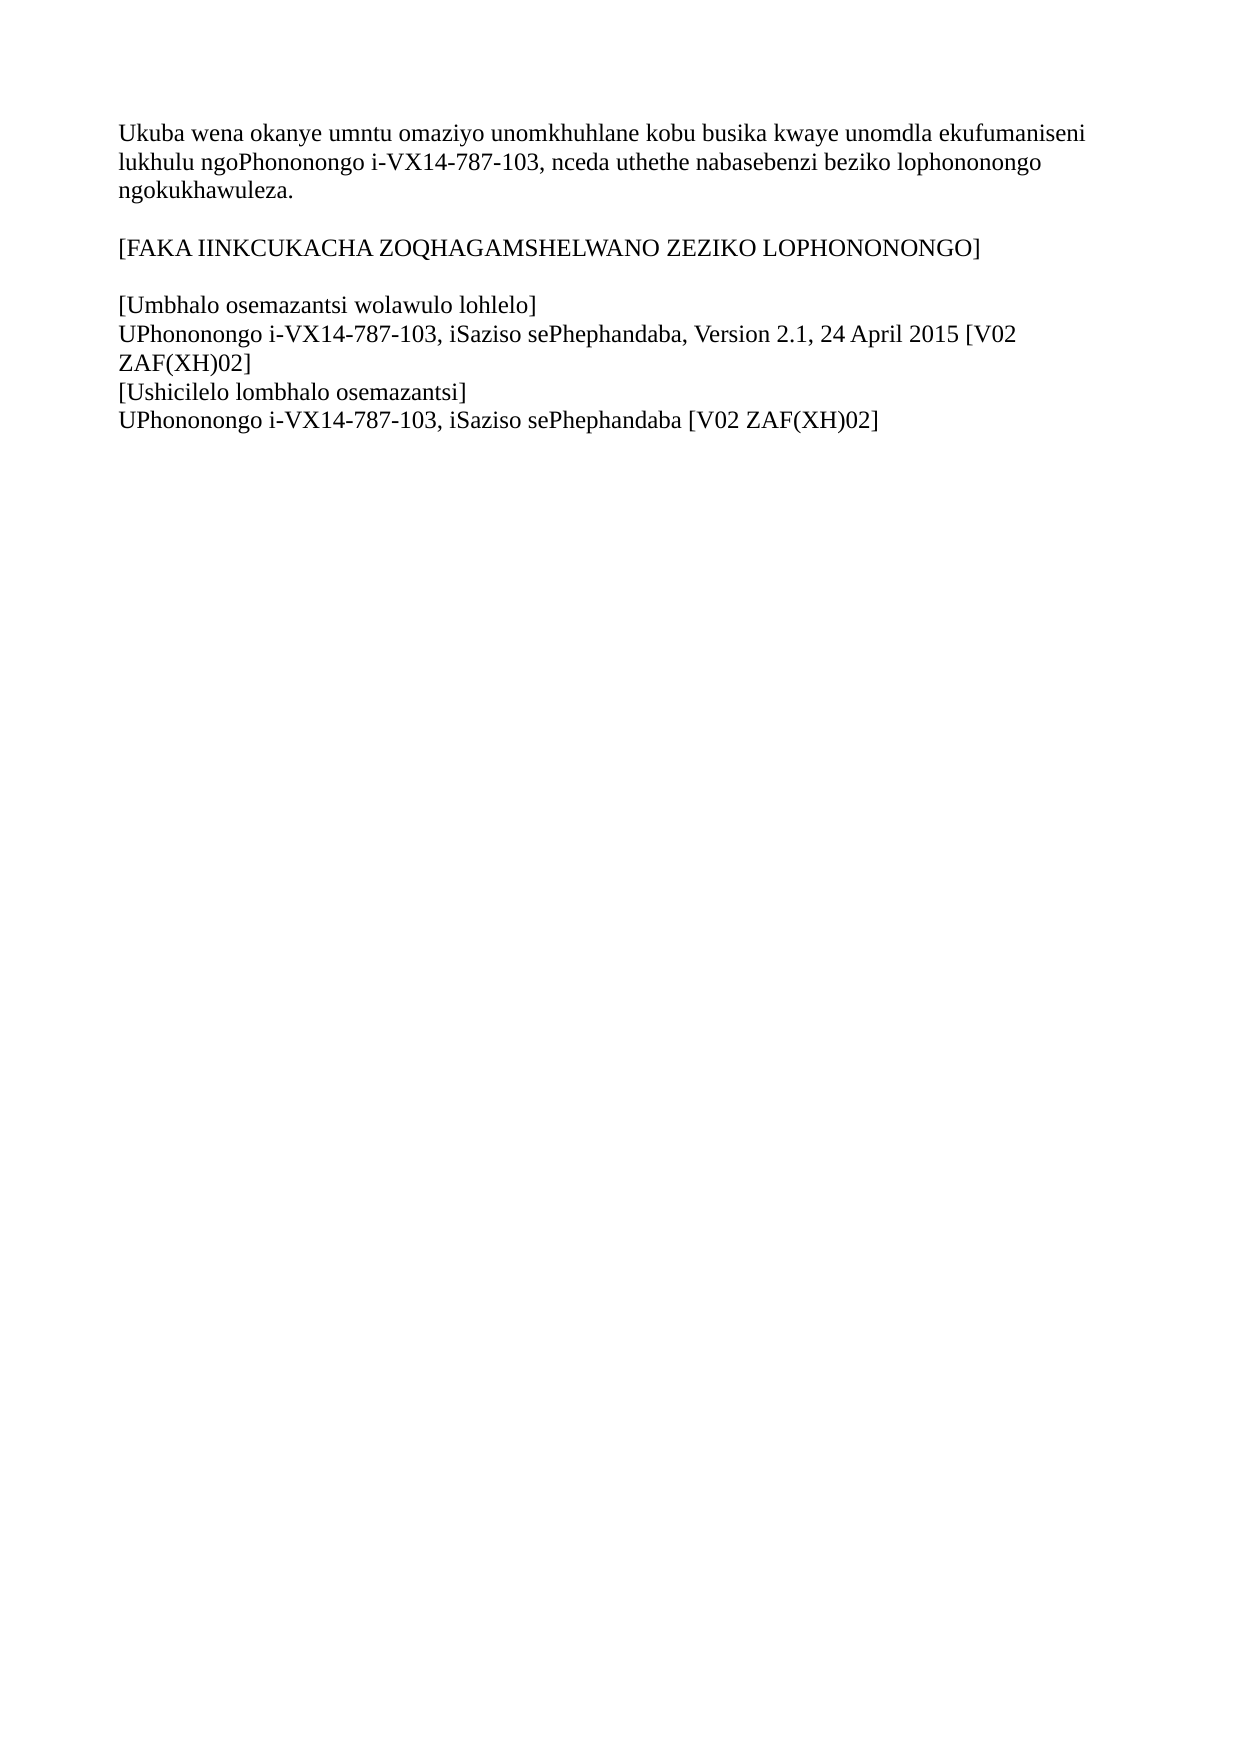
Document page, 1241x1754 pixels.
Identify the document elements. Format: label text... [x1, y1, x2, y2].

text UPhononongo i-VX14-787-103, iSaziso sePhephandaba, Version 2.1, 24 April 2015 [V02 ZAF(XH)02] [118, 319, 1122, 377]
text [Ushicilelo lombhalo osemazantsi] [118, 377, 1122, 406]
text [FAKA IINKCUKACHA ZOQHAGAMSHELWANO ZEZIKO LOPHONONONGO] [118, 233, 1122, 262]
text UPhononongo i-VX14-787-103, iSaziso sePhephandaba [V02 ZAF(XH)02] [118, 406, 1122, 434]
text [Umbhalo osemazantsi wolawulo lohlelo] [118, 291, 1122, 319]
text Ukuba wena okanye umntu omaziyo unomkhuhlane kobu busika kwaye unomdla ekufumaniseni lukhulu ngoPhononongo i-VX14-787-103, nceda uthethe nabasebenzi beziko lophononongo ngokukhawuleza. [118, 118, 1122, 204]
